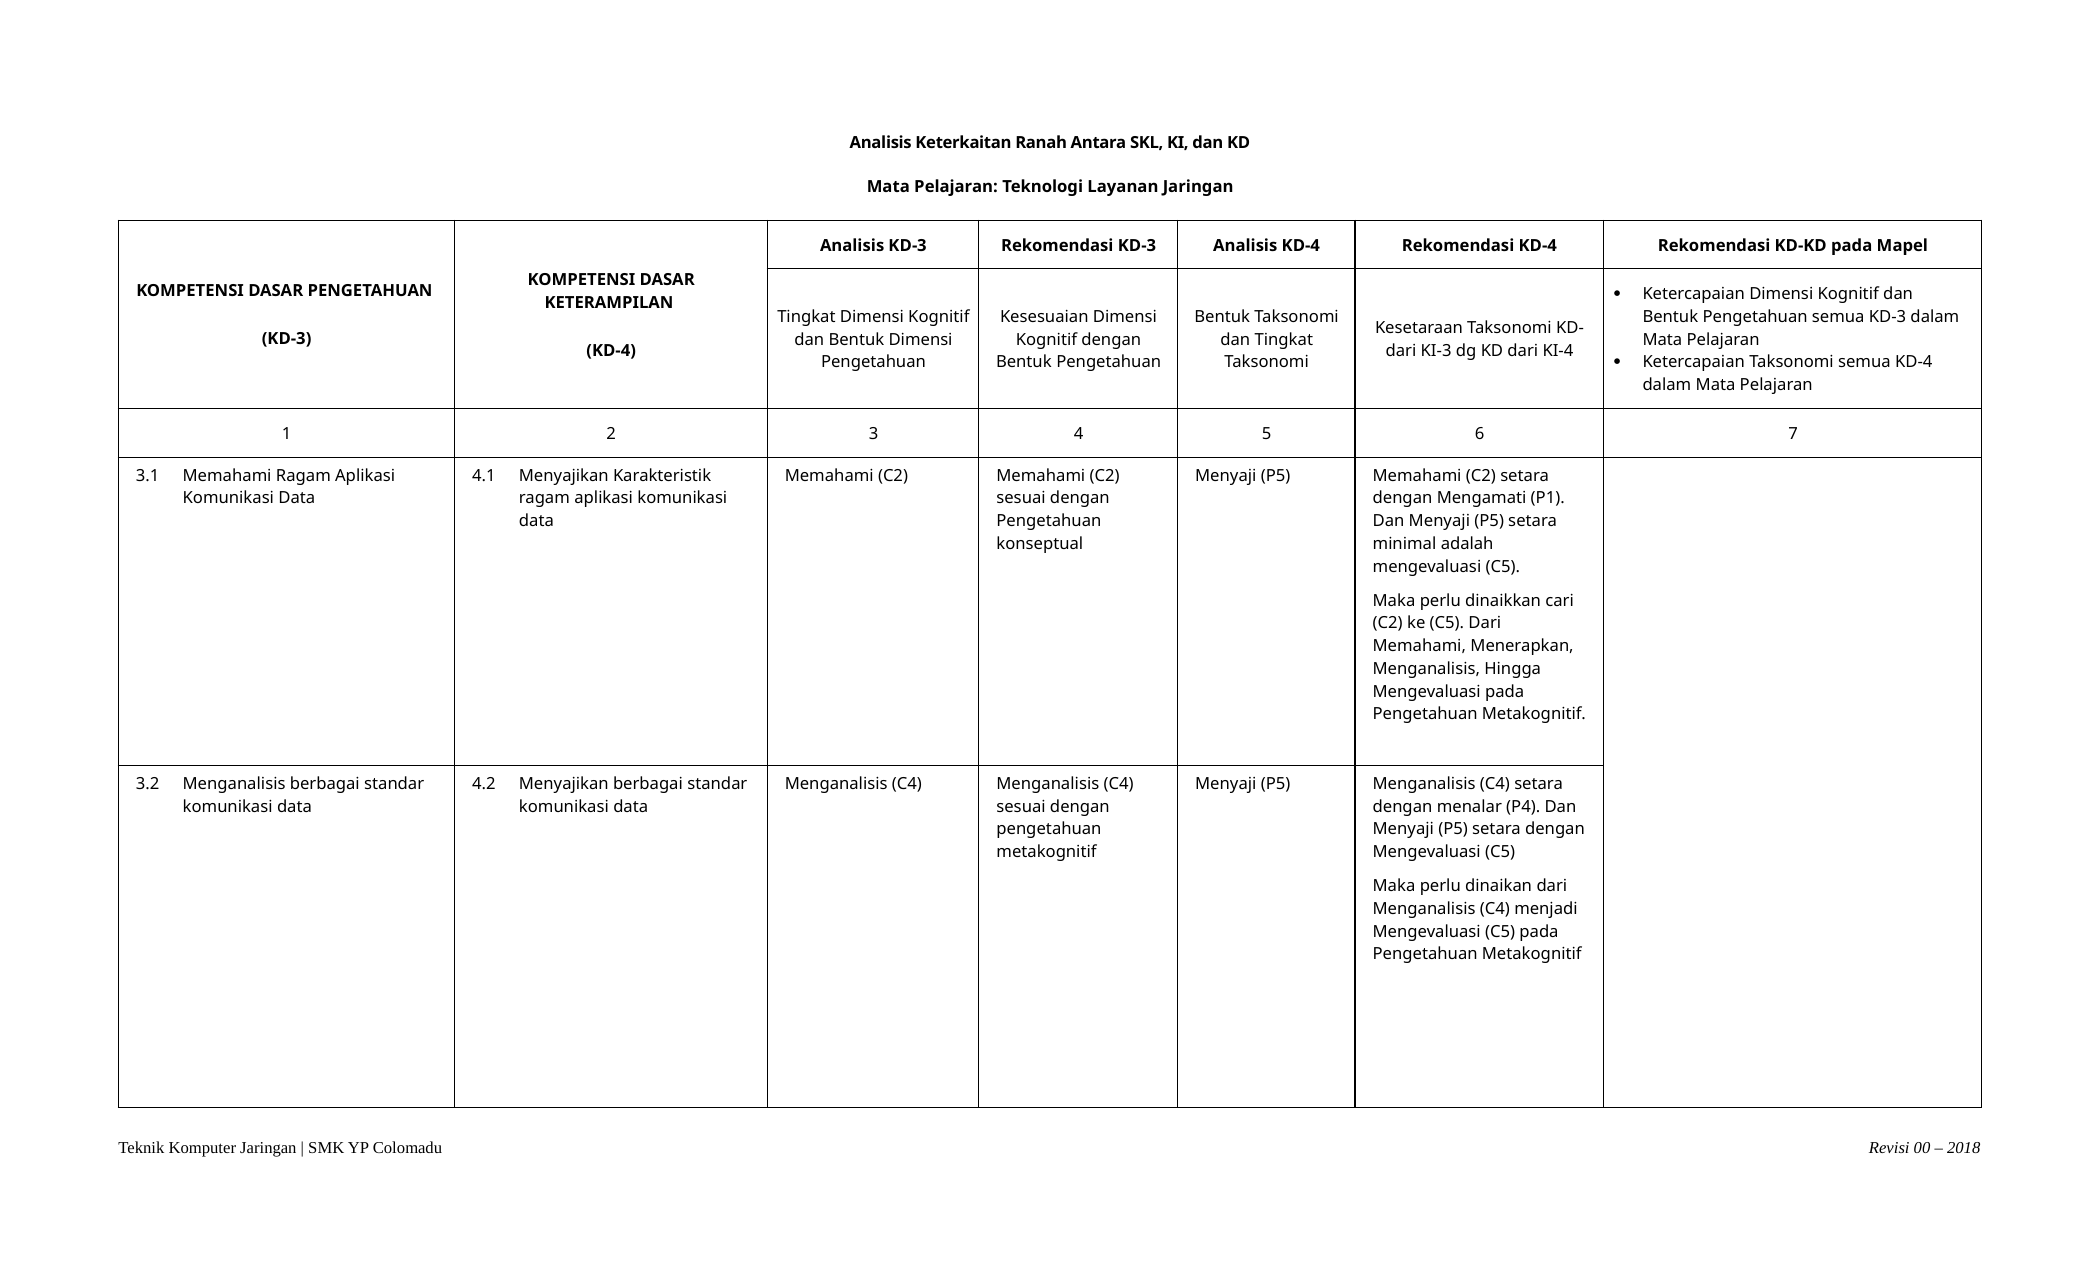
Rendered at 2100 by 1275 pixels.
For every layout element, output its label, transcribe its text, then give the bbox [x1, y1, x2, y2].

text Mata Pelajaran: Teknologi Layanan Jaringan [118, 174, 1982, 197]
table_header 3.1 [130, 458, 177, 514]
table_header Memahami (C2) [779, 458, 967, 492]
table_cell [119, 458, 454, 765]
table_cell 2 [455, 409, 767, 457]
table_header Menganalisis (C4) [779, 766, 967, 800]
table_header Rekomendasi KD-4 [1356, 221, 1603, 268]
table_cell Bentuk Taksonomi dan Tingkat Taksonomi [1178, 269, 1354, 408]
table_header Menganalisis berbagai standar komunikasi data [177, 766, 443, 823]
table_header 4.2 [466, 766, 513, 823]
table_header Menganalisis (C4) sesuai dengan pengetahuan metakognitif [991, 766, 1166, 868]
table_cell 6 [1356, 409, 1603, 457]
table_cell [1178, 458, 1354, 765]
table_header Menyajikan berbagai standar komunikasi data [513, 766, 756, 823]
table_cell [1356, 458, 1603, 765]
table_cell [1367, 730, 1592, 764]
table_cell [455, 458, 767, 765]
table_header 3.2 [130, 766, 177, 823]
table_cell [1178, 766, 1354, 1107]
table_header Menyaji (P5) [1189, 766, 1344, 800]
table_cell Tingkat Dimensi Kognitif dan Bentuk Dimensi Pengetahuan [768, 269, 978, 408]
table_cell [119, 766, 454, 1107]
table_cell [979, 766, 1177, 1107]
table_cell [1356, 766, 1603, 1107]
table_header Menganalisis (C4) setara dengan menalar (P4). Dan Menyaji (P5) setara dengan Mengevaluasi (C5) [1367, 766, 1592, 868]
table_cell 1 [119, 409, 454, 457]
table_cell Maka perlu dinaikan dari Menganalisis (C4) menjadi Mengevaluasi (C5) pada Pengetahuan Metakognitif [1367, 868, 1592, 970]
table_cell 3 [768, 409, 978, 457]
table_header KOMPETENSI DASAR KETERAMPILAN (KD-4) [455, 221, 767, 408]
table_cell Maka perlu dinaikkan cari (C2) ke (C5). Dari Memahami, Menerapkan, Menganalisis, Hingga Mengevaluasi pada Pengetahuan Metakognitif. [1367, 583, 1592, 730]
table_cell [768, 766, 978, 1107]
table_header Memahami (C2) sesuai dengan Pengetahuan konseptual [991, 458, 1166, 560]
table_cell [1604, 458, 1981, 1107]
table_header Memahami Ragam Aplikasi Komunikasi Data [177, 458, 443, 514]
table_cell Kesetaraan Taksonomi KD-dari KI-3 dg KD dari KI-4 [1356, 269, 1603, 408]
table_header Memahami (C2) setara dengan Mengamati (P1). Dan Menyaji (P5) setara minimal adalah mengevaluasi (C5). [1367, 458, 1592, 583]
table_header Analisis KD-4 [1178, 221, 1354, 268]
table_header Rekomendasi KD-KD pada Mapel [1604, 221, 1981, 268]
table_cell [455, 766, 767, 1107]
table_cell [768, 458, 978, 765]
table_cell 5 [1178, 409, 1354, 457]
table_cell Ketercapaian Dimensi Kognitif dan Bentuk Pengetahuan semua KD-3 dalam Mata Pelajaran Ketercapaian Taksonomi semua KD-4 dalam Mata Pelajaran [1604, 269, 1981, 408]
table_header Rekomendasi KD-3 [979, 221, 1177, 268]
table_header 4.1 [466, 458, 513, 537]
table_header KOMPETENSI DASAR PENGETAHUAN (KD-3) [119, 221, 454, 408]
table_cell 7 [1604, 409, 1981, 457]
table_header Analisis KD-3 [768, 221, 978, 268]
table_header Menyajikan Karakteristik ragam aplikasi komunikasi data [513, 458, 756, 537]
table_cell [979, 458, 1177, 765]
text Analisis Keterkaitan Ranah Antara SKL, KI, dan KD [118, 131, 1982, 153]
table_cell Kesesuaian Dimensi Kognitif dengan Bentuk Pengetahuan [979, 269, 1177, 408]
table_cell 4 [979, 409, 1177, 457]
table_header Menyaji (P5) [1189, 458, 1344, 492]
